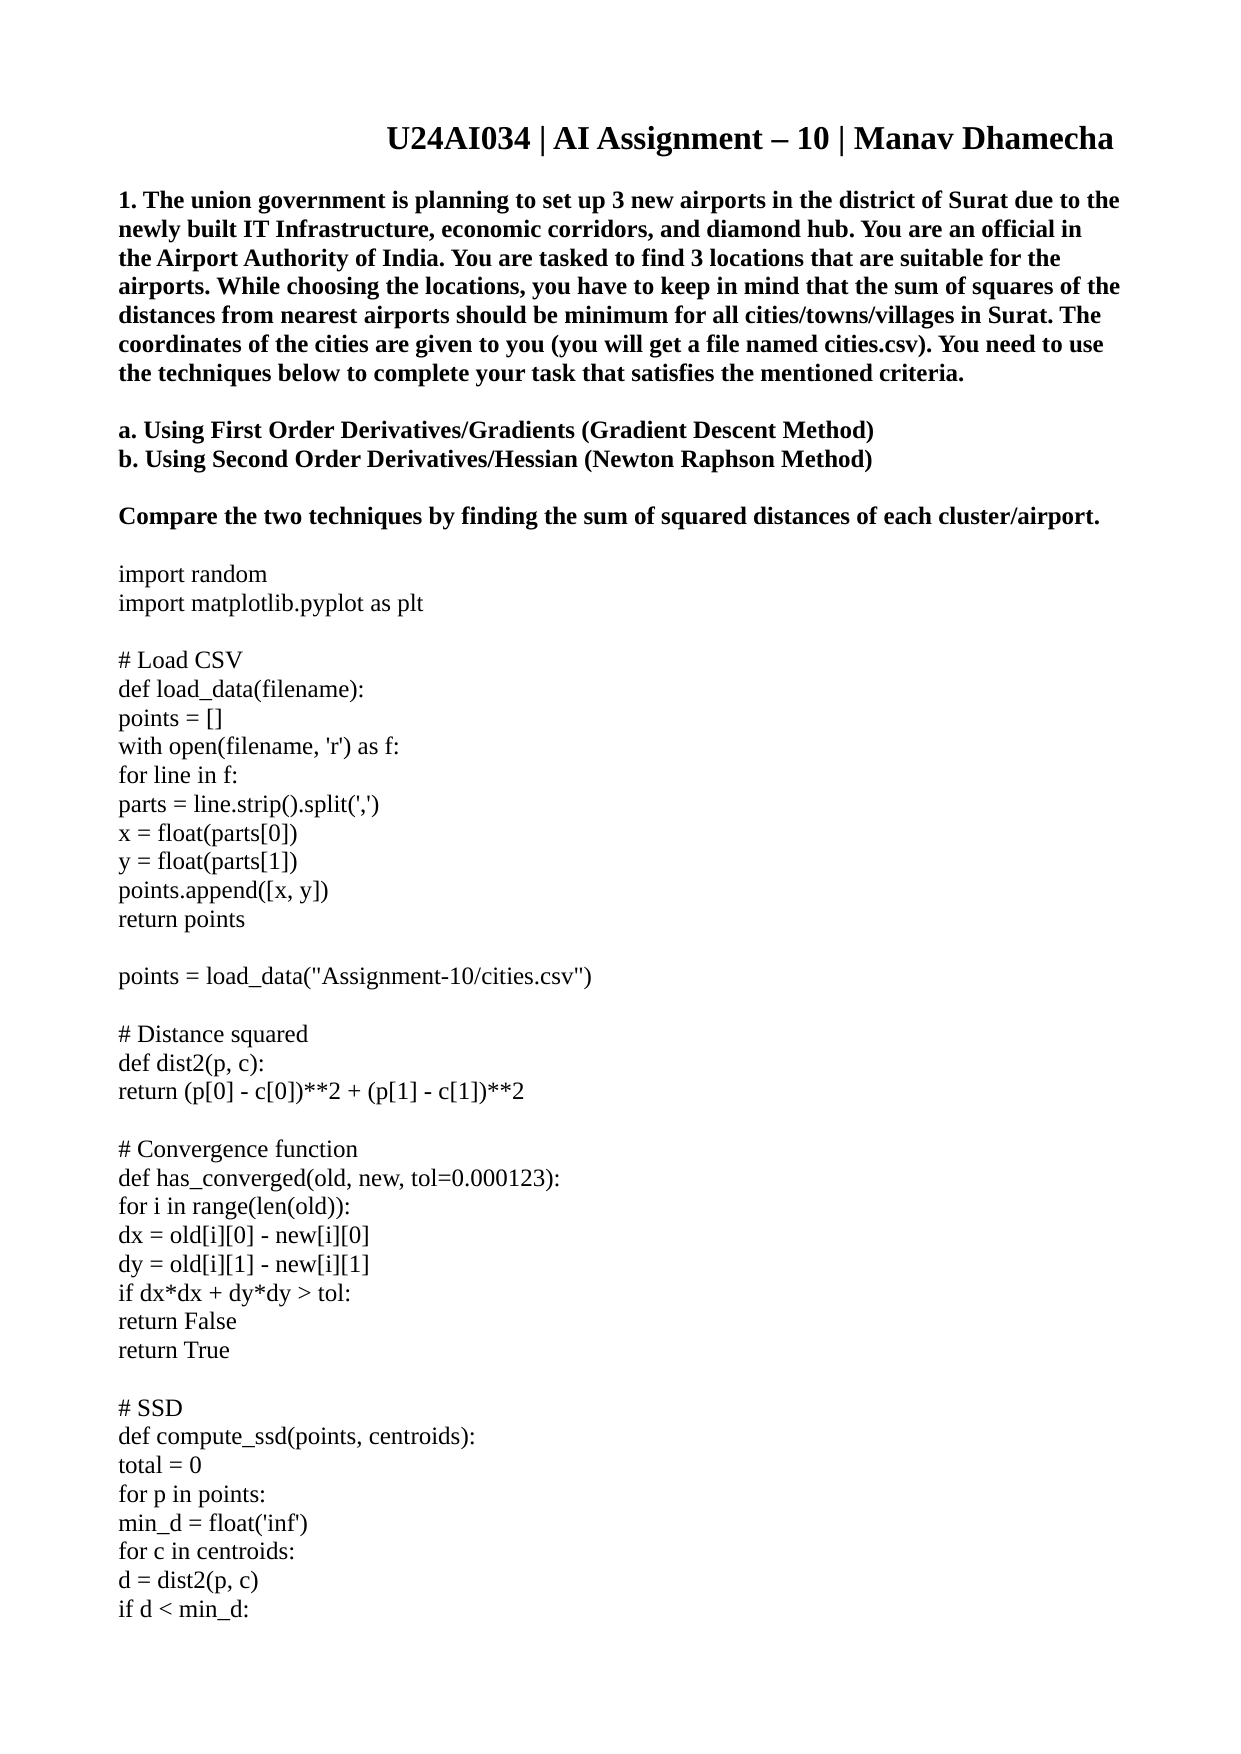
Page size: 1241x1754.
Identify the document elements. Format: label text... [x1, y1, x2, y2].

text def load_data(filename): [118, 674, 1122, 703]
text y = float(parts[1]) [118, 846, 1122, 875]
text for line in f: [118, 760, 1122, 789]
text Compare the two techniques by finding the sum of squared distances of each cluster/airport. [118, 501, 1122, 530]
text dy = old[i][1] - new[i][1] [118, 1249, 1122, 1278]
text # Load CSV [118, 645, 1122, 674]
text return True [118, 1335, 1122, 1364]
text x = float(parts[0]) [118, 818, 1122, 846]
text # Convergence function [118, 1134, 1122, 1163]
text for i in range(len(old)): [118, 1191, 1122, 1220]
text return (p[0] - c[0])**2 + (p[1] - c[1])**2 [118, 1076, 1122, 1105]
text with open(filename, 'r') as f: [118, 731, 1122, 760]
text dx = old[i][0] - new[i][0] [118, 1220, 1122, 1249]
text for p in points: [118, 1479, 1122, 1508]
text parts = line.strip().split(',') [118, 789, 1122, 818]
text import matplotlib.pyplot as plt [118, 588, 1122, 616]
text points.append([x, y]) [118, 875, 1122, 904]
text b. Using Second Order Derivatives/Hessian (Newton Raphson Method) [118, 444, 1122, 473]
text d = dist2(p, c) [118, 1565, 1122, 1594]
text def compute_ssd(points, centroids): [118, 1421, 1122, 1450]
text def has_converged(old, new, tol=0.000123): [118, 1163, 1122, 1191]
text return points [118, 904, 1122, 933]
text return False [118, 1306, 1122, 1335]
text points = [] [118, 703, 1122, 731]
text min_d = float('inf') [118, 1508, 1122, 1536]
text 1. The union government is planning to set up 3 new airports in the district of Surat due to the newly built IT Infrastructure, economic corridors, and diamond hub. You are an official in the Airport Authority of India. You are tasked to find 3 locations that are suitable for the airports. While choosing the locations, you have to keep in mind that the sum of squares of the distances from nearest airports should be minimum for all cities/towns/villages in Surat. The coordinates of the cities are given to you (you will get a file named cities.csv). You need to use the techniques below to complete your task that satisfies the mentioned criteria. [118, 185, 1122, 386]
text def dist2(p, c): [118, 1048, 1122, 1076]
text points = load_data("Assignment-10/cities.csv") [118, 961, 1122, 990]
text total = 0 [118, 1450, 1122, 1479]
text # SSD [118, 1393, 1122, 1421]
text U24AI034 | AI Assignment – 10 | Manav Dhamecha [118, 118, 1122, 156]
text a. Using First Order Derivatives/Gradients (Gradient Descent Method) [118, 415, 1122, 444]
text if d < min_d: [118, 1594, 1122, 1623]
text # Distance squared [118, 1019, 1122, 1048]
text for c in centroids: [118, 1536, 1122, 1565]
text if dx*dx + dy*dy > tol: [118, 1278, 1122, 1306]
text import random [118, 559, 1122, 588]
